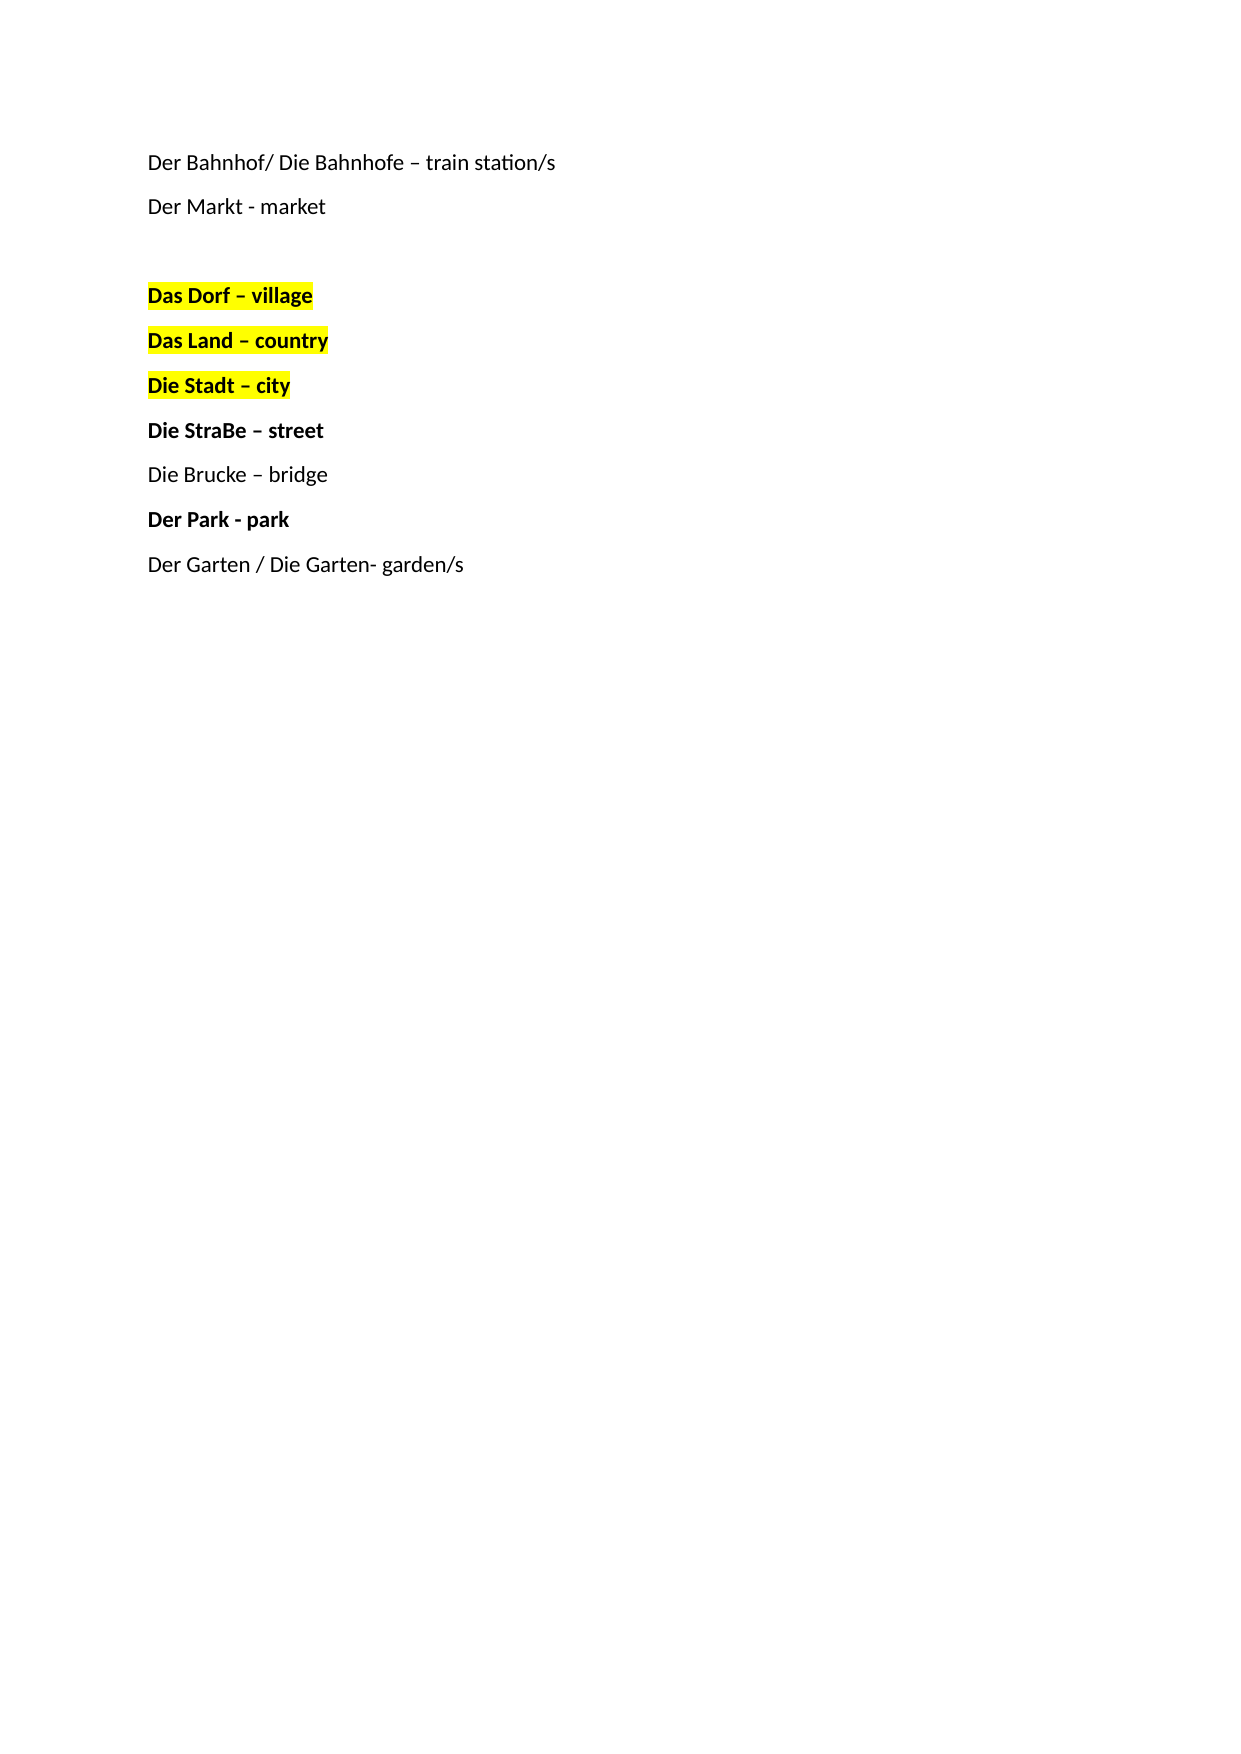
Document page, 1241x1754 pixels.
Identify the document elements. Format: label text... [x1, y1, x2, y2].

text Der Bahnhof/ Die Bahnhofe – train station/s [148, 148, 1093, 176]
text Die StraBe – street [148, 416, 1093, 444]
text Die Stadt – city [148, 371, 1093, 399]
text Das Land – country [148, 326, 1093, 354]
text Das Dorf – village [148, 282, 1093, 310]
text Der Garten / Die Garten- garden/s [148, 550, 1093, 578]
text Der Park - park [148, 505, 1093, 533]
text Die Brucke – bridge [148, 460, 1093, 488]
text Der Markt - market [148, 192, 1093, 220]
